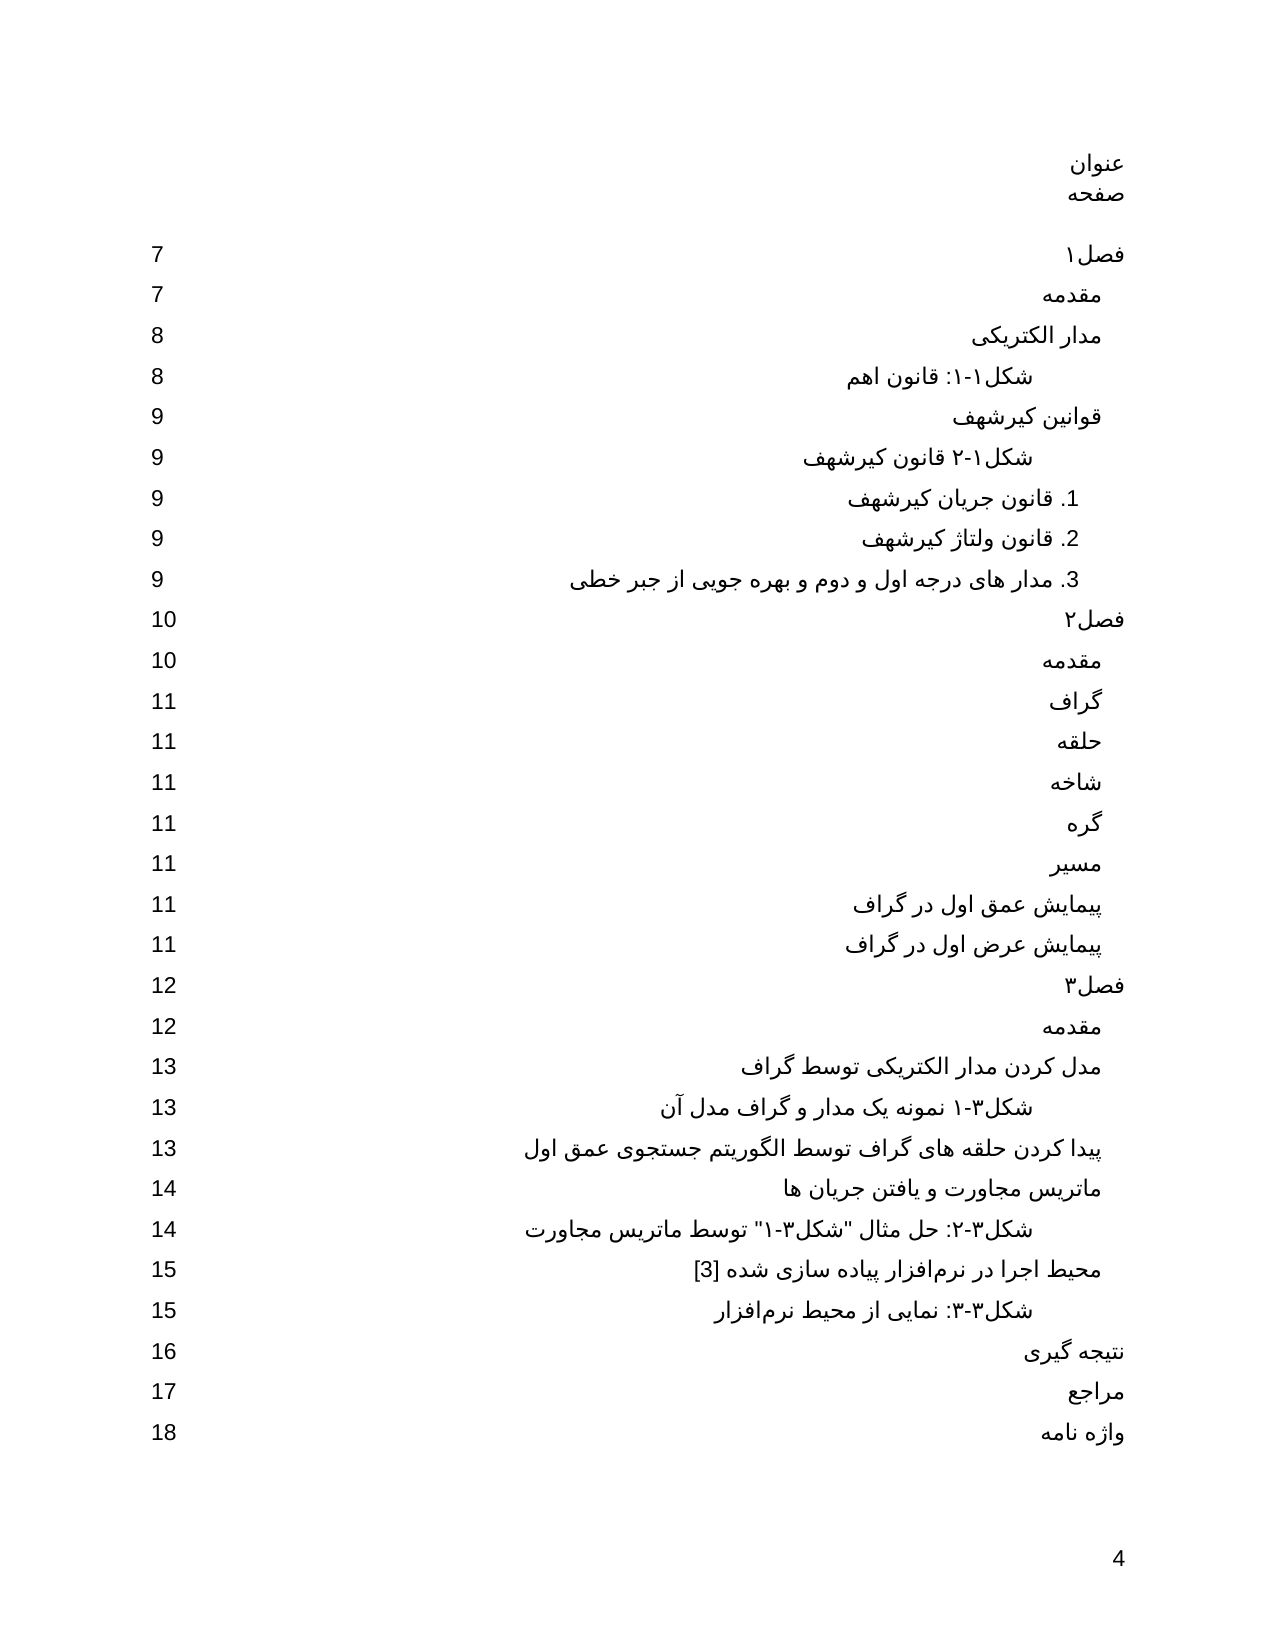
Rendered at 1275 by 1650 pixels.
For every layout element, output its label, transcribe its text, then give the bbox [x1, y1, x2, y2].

text ماتریس مجاورت و یافتن جریان ها 14 [150, 1175, 1102, 1202]
text مدل کردن مدار الکتریکی توسط گراف 13 [150, 1053, 1102, 1080]
text پیدا کردن حلقه های گراف توسط الگوریتم جستجوی عمق اول 13 [150, 1134, 1102, 1161]
text شاخه 11 [150, 769, 1102, 795]
text فصل۳ 12 [150, 972, 1125, 998]
text مقدمه 10 [150, 647, 1102, 673]
text محیط اجرا در نرم‌افزار پیاده سازی شده [3] 15 [150, 1256, 1102, 1283]
text شکل۳-۳: نمایی از محیط نرم‌افزار 15 [150, 1297, 1033, 1323]
text مراجع 17 [150, 1378, 1125, 1405]
text نتیجه گیری 16 [150, 1338, 1125, 1364]
text پیمایش عرض اول در گراف 11 [150, 931, 1102, 958]
text فصل۱ 7 [150, 241, 1125, 267]
text 3. مدار های درجه اول و دوم و بهره جویی از جبر خطی 9 [150, 566, 1079, 592]
text مقدمه 12 [150, 1013, 1102, 1039]
text مدار الکتریکی 8 [150, 322, 1102, 348]
text شکل۳-۱ نمونه یک مدار و گراف مدل آن 13 [150, 1094, 1033, 1120]
text مقدمه 7 [150, 281, 1102, 308]
text قوانین کیرشهف 9 [150, 403, 1102, 430]
text پیمایش عمق اول در گراف 11 [150, 891, 1102, 917]
text فصل۲ 10 [150, 606, 1125, 633]
text واژه نامه 18 [150, 1419, 1125, 1445]
text حلقه 11 [150, 728, 1102, 755]
text عنوان صفحه [150, 150, 1125, 207]
text شکل۳-۲: حل مثال "شکل۳-۱" توسط ماتریس مجاورت 14 [150, 1216, 1033, 1242]
text 2. قانون ولتاژ کیرشهف 9 [150, 525, 1079, 552]
text شکل۱-۲ قانون کیرشهف 9 [150, 444, 1033, 470]
text گره 11 [150, 809, 1102, 836]
text گراف 11 [150, 688, 1102, 714]
text شکل۱-۱: قانون اهم 8 [150, 363, 1033, 389]
text مسیر 11 [150, 850, 1102, 877]
text 1. قانون جریان کیرشهف 9 [150, 484, 1079, 511]
